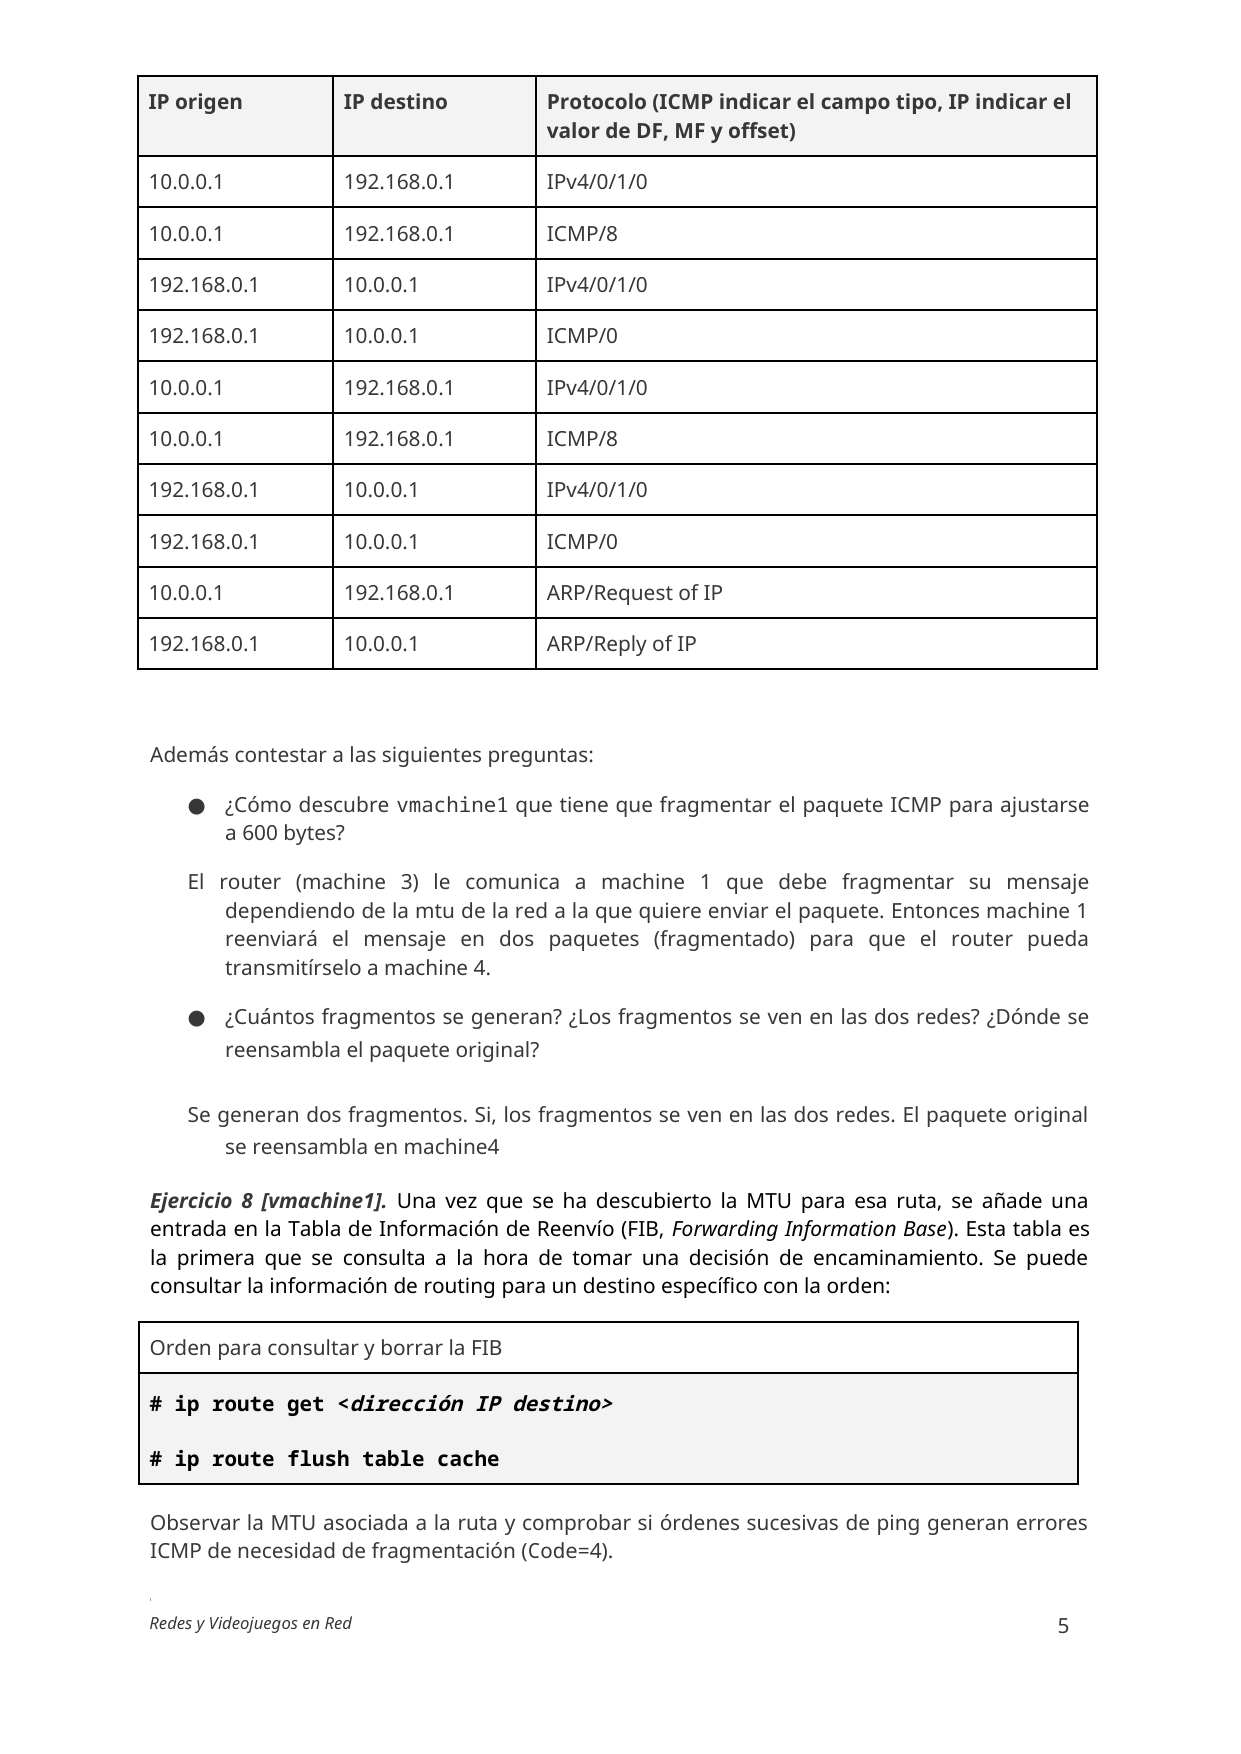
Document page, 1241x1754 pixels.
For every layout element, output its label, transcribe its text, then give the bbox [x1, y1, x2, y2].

table_cell 192.168.0.1 [139, 311, 332, 360]
table_cell IPv4/0/1/0 [537, 362, 1096, 412]
table_cell 192.168.0.1 [334, 362, 535, 412]
table_cell 10.0.0.1 [139, 208, 332, 257]
table_cell 192.168.0.1 [334, 208, 535, 257]
text Además contestar a las siguientes preguntas: [150, 741, 1090, 769]
table_cell 10.0.0.1 [139, 568, 332, 617]
table_cell ARP/Reply of IP [537, 619, 1096, 668]
text Ejercicio 8 [vmachine1]. Una vez que se ha descubierto la MTU para esa ruta, se añade una entrada en la Tabla de Información de Reenvío (FIB, Forwarding Information Base). Esta tabla es la primera que se consulta a la hora de tomar una decisión de encaminamiento. Se puede consultar la información de routing para un destino específico con la orden: [150, 1186, 1090, 1300]
table_header IP destino [334, 77, 535, 155]
table_cell 10.0.0.1 [139, 414, 332, 463]
table_cell 192.168.0.1 [139, 465, 332, 514]
text Se generan dos fragmentos. Si, los fragmentos se ven en las dos redes. El paquete original se reensambla en machine4 [187, 1100, 1090, 1161]
table_cell 10.0.0.1 [334, 260, 535, 309]
table_cell IPv4/0/1/0 [537, 260, 1096, 309]
text Observar la MTU asociada a la ruta y comprobar si órdenes sucesivas de ping generan errores ICMP de necesidad de fragmentación (Code=4). [150, 1508, 1090, 1564]
table_cell 10.0.0.1 [334, 516, 535, 566]
table_cell 192.168.0.1 [139, 619, 332, 668]
table_cell ICMP/0 [537, 311, 1096, 360]
table_cell ICMP/8 [537, 208, 1096, 257]
table_cell ARP/Request of IP [537, 568, 1096, 617]
table_cell 10.0.0.1 [334, 619, 535, 668]
table_cell 10.0.0.1 [334, 465, 535, 514]
text El router (machine 3) le comunica a machine 1 que debe fragmentar su mensaje dependiendo de la mtu de la red a la que quiere enviar el paquete. Entonces machine 1 reenviará el mensaje en dos paquetes (fragmentado) para que el router pueda transmitírselo a machine 4. [187, 867, 1090, 981]
list ¿Cómo descubre vmachine1 que tiene que fragmentar el paquete ICMP para ajustarse a 600 bytes? [187, 790, 1090, 847]
table_cell ICMP/0 [537, 516, 1096, 566]
table_cell 10.0.0.1 [334, 311, 535, 360]
table_cell 192.168.0.1 [139, 516, 332, 566]
table_cell 10.0.0.1 [139, 157, 332, 206]
table_header Orden para consultar y borrar la FIB [140, 1323, 1077, 1372]
table_cell IPv4/0/1/0 [537, 465, 1096, 514]
table_header IP origen [139, 77, 332, 155]
table_cell 192.168.0.1 [334, 414, 535, 463]
table_cell 192.168.0.1 [334, 568, 535, 617]
table_cell 192.168.0.1 [139, 260, 332, 309]
table_cell IPv4/0/1/0 [537, 157, 1096, 206]
table_cell ICMP/8 [537, 414, 1096, 463]
table_cell 10.0.0.1 [139, 362, 332, 412]
table_cell 192.168.0.1 [334, 157, 535, 206]
table_cell # ip route get <dirección IP destino> # ip route flush table cache [140, 1374, 1077, 1483]
table_header Protocolo (ICMP indicar el campo tipo, IP indicar el valor de DF, MF y offset) [537, 77, 1096, 155]
list ¿Cuántos fragmentos se generan? ¿Los fragmentos se ven en las dos redes? ¿Dónde se reensambla el paquete original? [187, 1002, 1090, 1063]
